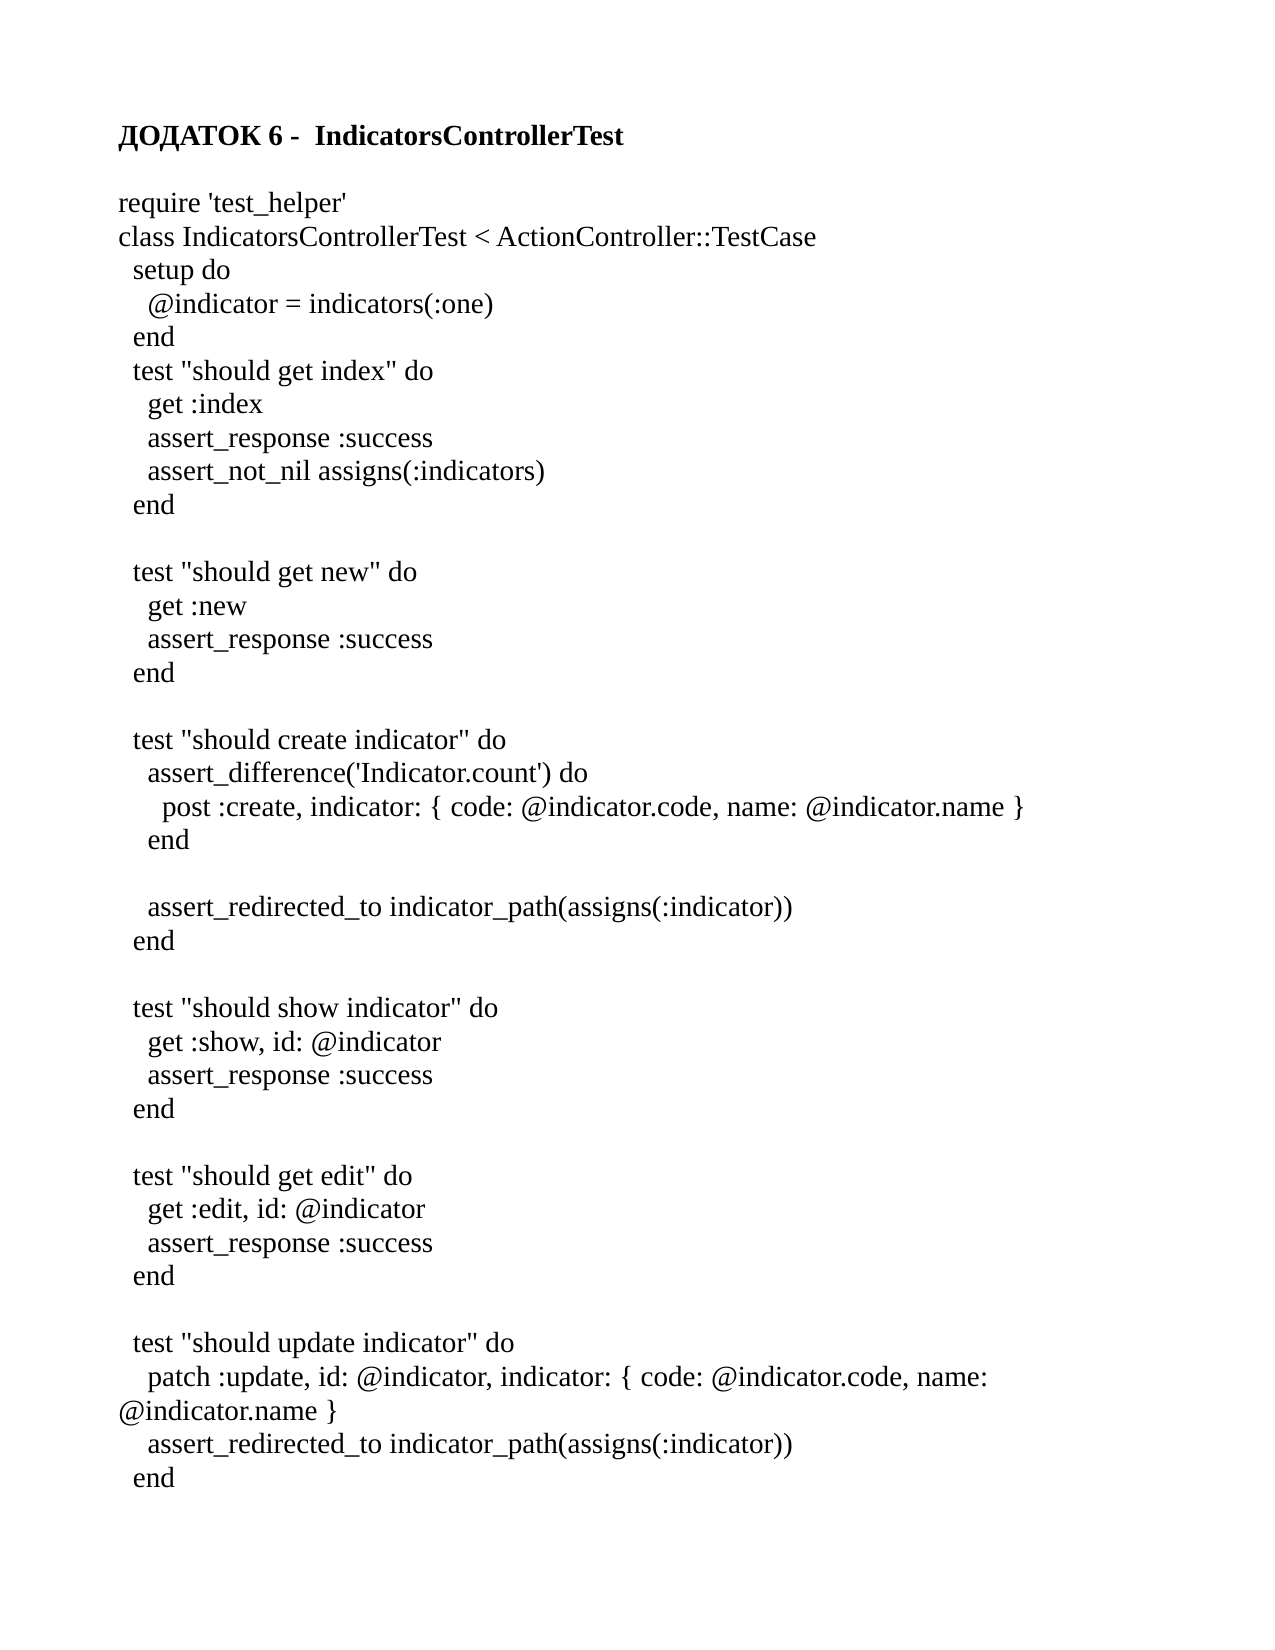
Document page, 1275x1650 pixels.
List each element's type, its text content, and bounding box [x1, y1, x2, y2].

text get :edit, id: @indicator [118, 1191, 1157, 1225]
text ДОДАТОК 6 - IndicatorsControllerTest [118, 118, 1157, 152]
text end [118, 1091, 1157, 1124]
text assert_not_nil assigns(:indicators) [118, 453, 1157, 487]
text setup do [118, 252, 1157, 286]
text end [118, 822, 1157, 856]
text @indicator = indicators(:one) [118, 286, 1157, 319]
text test "should get new" do [118, 554, 1157, 588]
text assert_response :success [118, 1225, 1157, 1258]
text get :new [118, 588, 1157, 621]
text test "should get index" do [118, 353, 1157, 386]
text patch :update, id: @indicator, indicator: { code: @indicator.code, name: @indicator.name } [118, 1359, 1157, 1426]
text get :index [118, 386, 1157, 420]
text post :create, indicator: { code: @indicator.code, name: @indicator.name } [118, 789, 1157, 822]
text get :show, id: @indicator [118, 1024, 1157, 1057]
text end [118, 487, 1157, 521]
text end [118, 1460, 1157, 1493]
text end [118, 1258, 1157, 1292]
text end [118, 655, 1157, 688]
text assert_difference('Indicator.count') do [118, 755, 1157, 789]
text test "should show indicator" do [118, 990, 1157, 1024]
text end [118, 923, 1157, 957]
text assert_response :success [118, 1057, 1157, 1091]
text require 'test_helper' [118, 185, 1157, 219]
text test "should create indicator" do [118, 722, 1157, 755]
text class IndicatorsControllerTest < ActionController::TestCase [118, 219, 1157, 252]
text assert_response :success [118, 621, 1157, 655]
text test "should get edit" do [118, 1158, 1157, 1191]
text assert_redirected_to indicator_path(assigns(:indicator)) [118, 1426, 1157, 1460]
text test "should update indicator" do [118, 1326, 1157, 1359]
text end [118, 319, 1157, 353]
text assert_response :success [118, 420, 1157, 453]
text assert_redirected_to indicator_path(assigns(:indicator)) [118, 889, 1157, 923]
